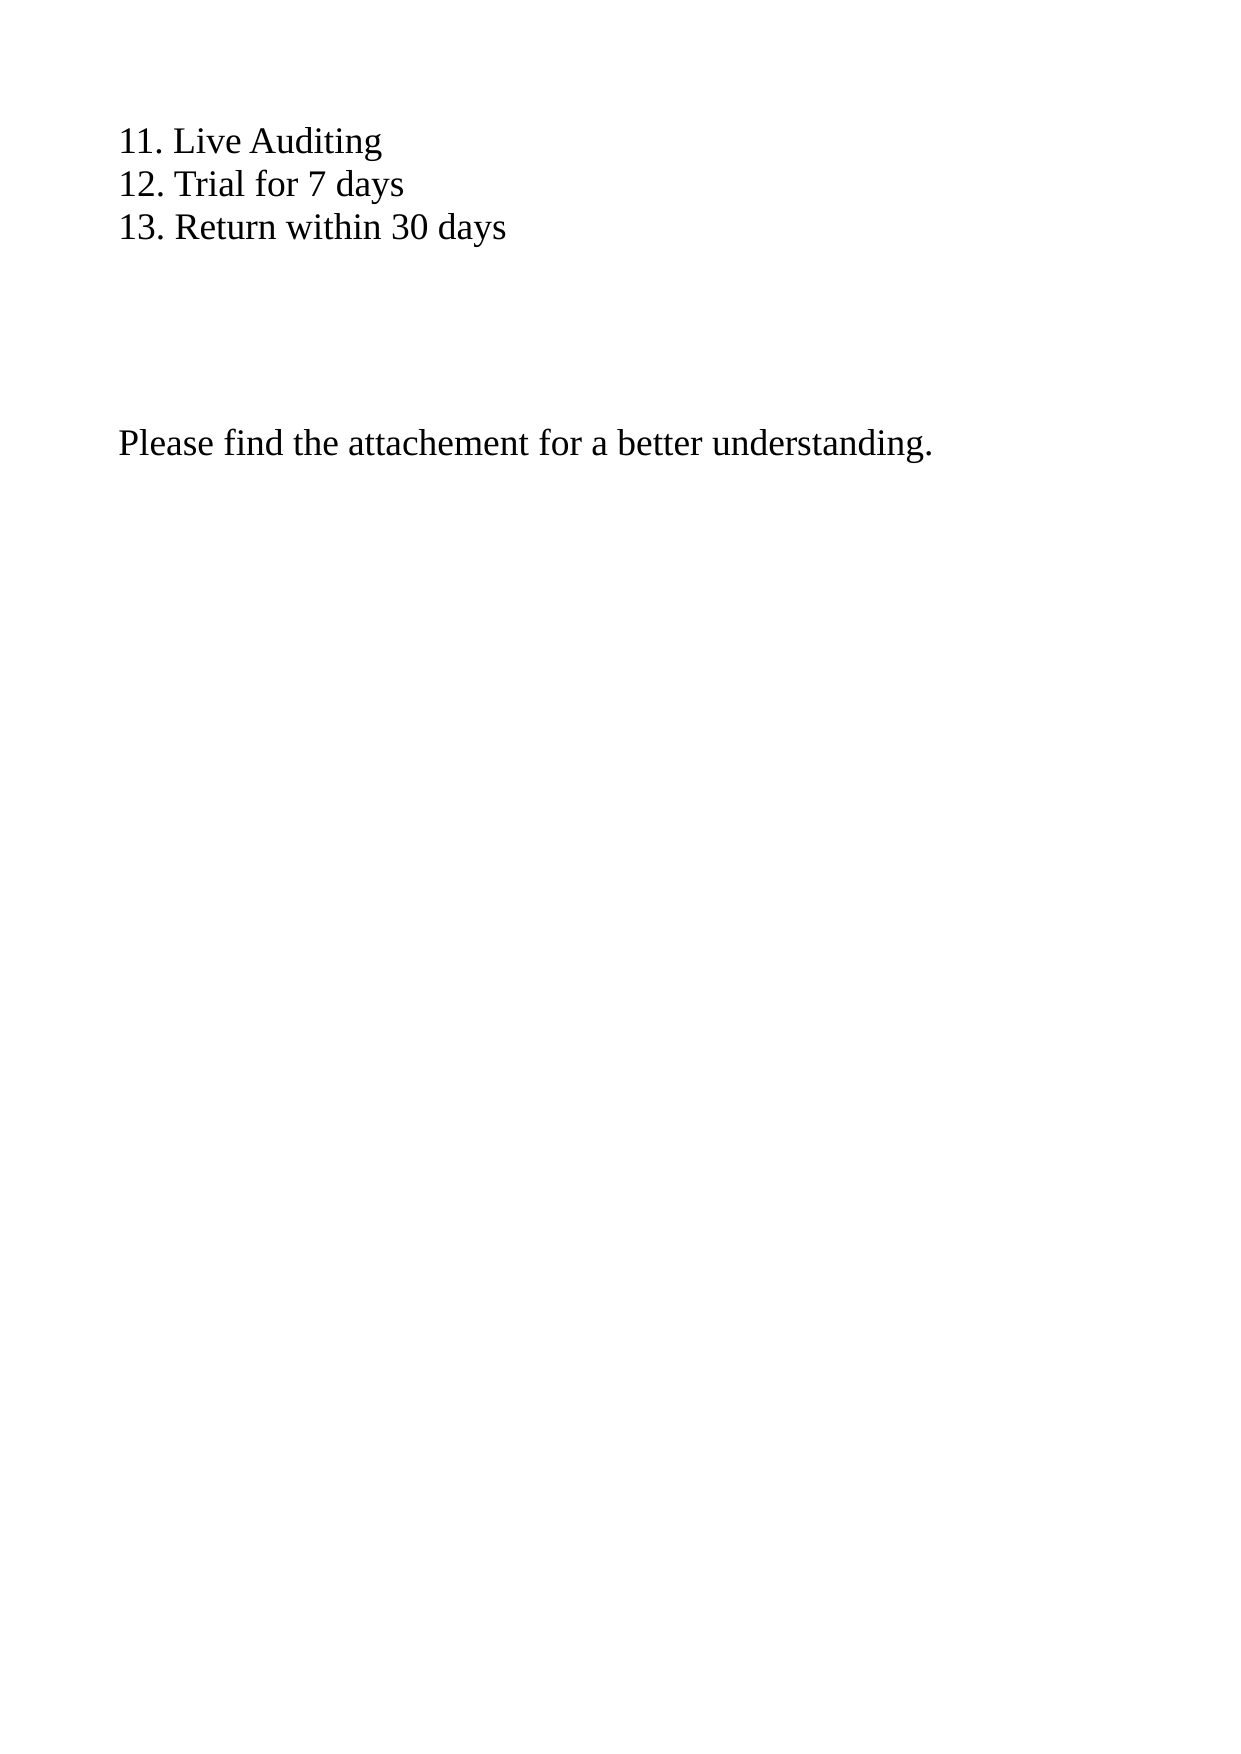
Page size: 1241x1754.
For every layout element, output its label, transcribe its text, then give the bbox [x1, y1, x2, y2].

text 11. Live Auditing [118, 118, 1122, 161]
text 12. Trial for 7 days [118, 161, 1122, 204]
text Please find the attachement for a better understanding. [118, 420, 1122, 463]
text 13. Return within 30 days [118, 204, 1122, 247]
